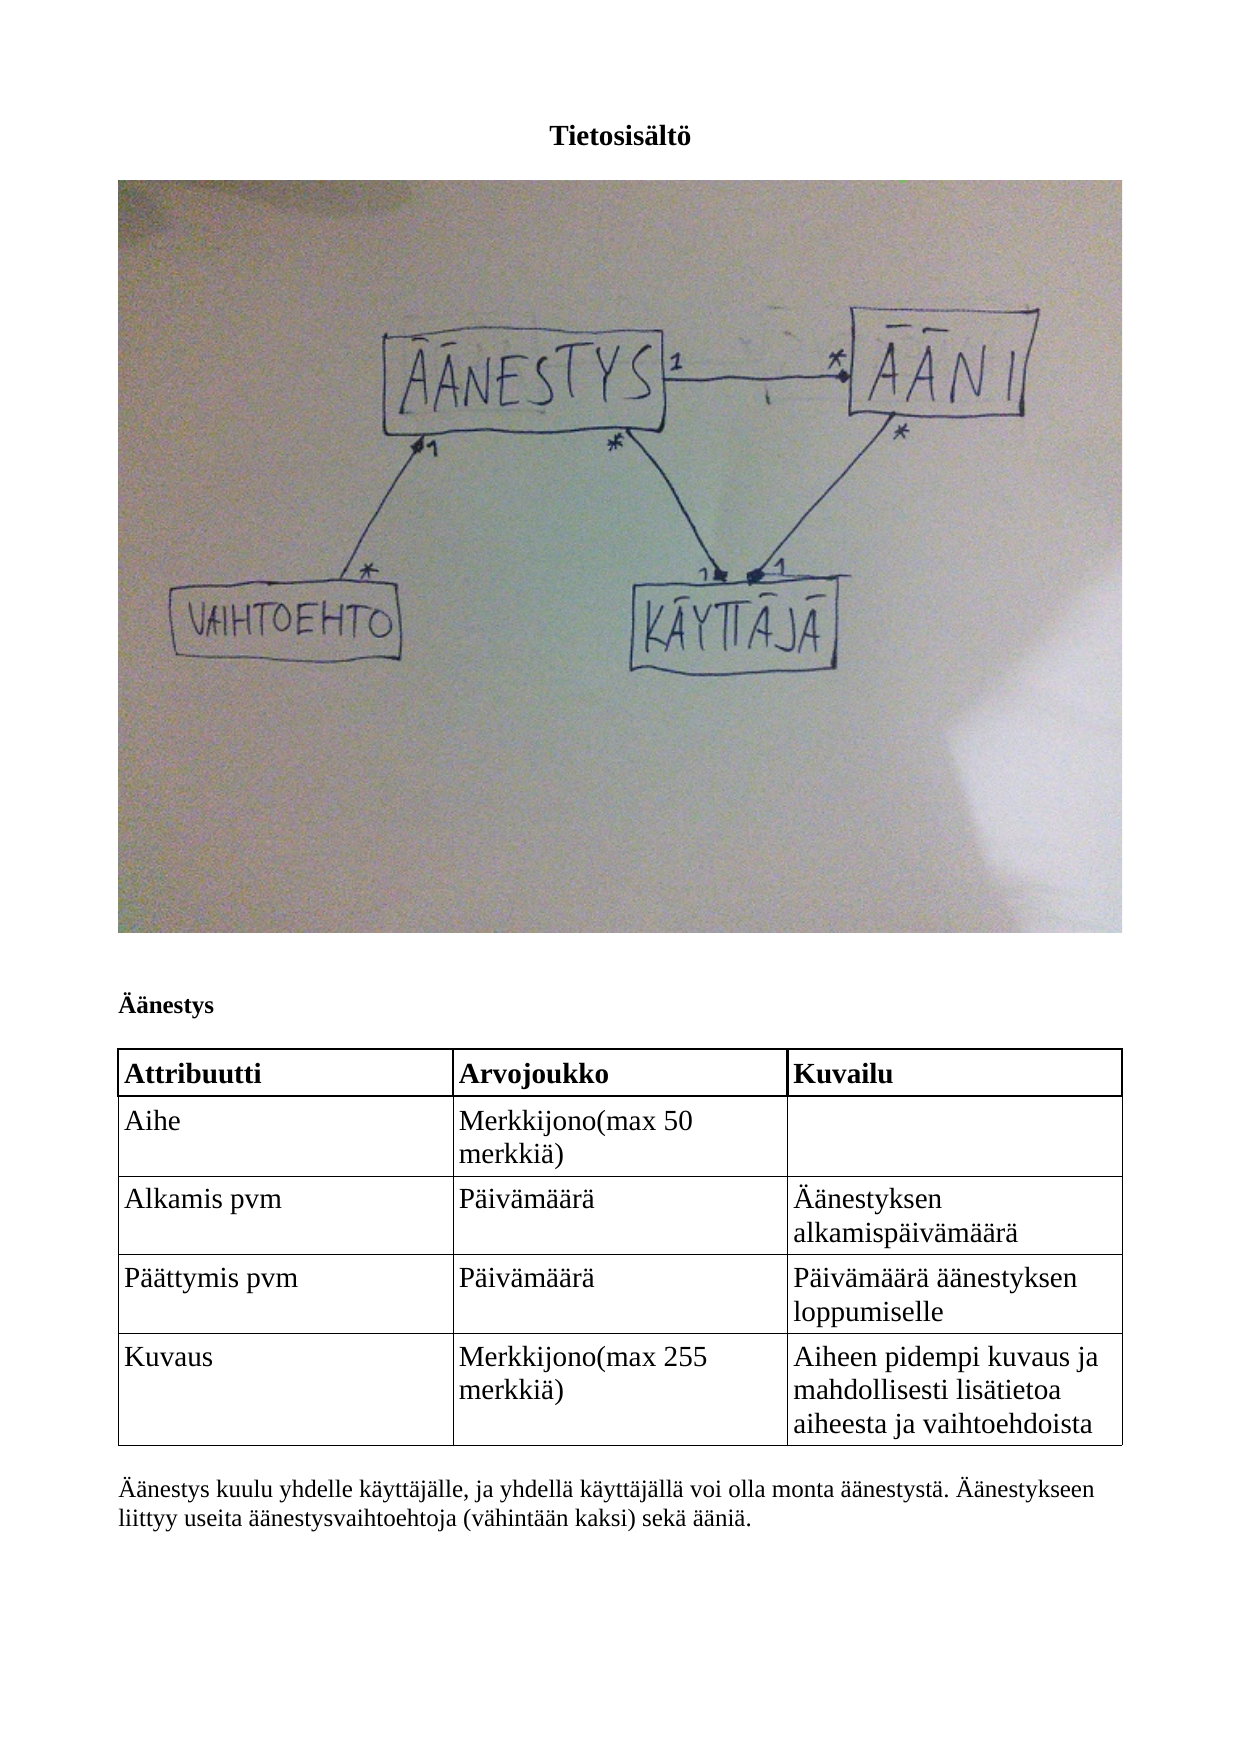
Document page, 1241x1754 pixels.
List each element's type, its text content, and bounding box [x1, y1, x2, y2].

table_cell Päättymis pvm [119, 1255, 453, 1333]
picture [118, 180, 1123, 933]
table_cell Alkamis pvm [119, 1177, 453, 1254]
table_cell Äänestyksen alkamispäivämäärä [788, 1177, 1122, 1254]
table_cell Aiheen pidempi kuvaus ja mahdollisesti lisätietoa aiheesta ja vaihtoehdoista [788, 1334, 1122, 1445]
text Äänestys [118, 990, 1122, 1019]
table_cell Merkkijono(max 255 merkkiä) [454, 1334, 787, 1445]
table_header Kuvailu [789, 1050, 1121, 1095]
table_cell Kuvaus [119, 1334, 453, 1445]
table_cell Päivämäärä [454, 1255, 787, 1333]
table_header Arvojoukko [454, 1050, 786, 1095]
table_cell Merkkijono(max 50 merkkiä) [454, 1097, 787, 1176]
table_cell Päivämäärä [454, 1177, 787, 1254]
text Tietosisältö [118, 118, 1122, 152]
text Äänestys kuulu yhdelle käyttäjälle, ja yhdellä käyttäjällä voi olla monta äänestystä. Äänestykseen liittyy useita äänestysvaihtoehtoja (vähintään kaksi) sekä ääniä. [118, 1474, 1122, 1531]
table_cell Aihe [119, 1097, 453, 1176]
table_cell Päivämäärä äänestyksen loppumiselle [788, 1255, 1122, 1333]
table_cell [788, 1097, 1122, 1176]
table_header Attribuutti [119, 1050, 452, 1095]
